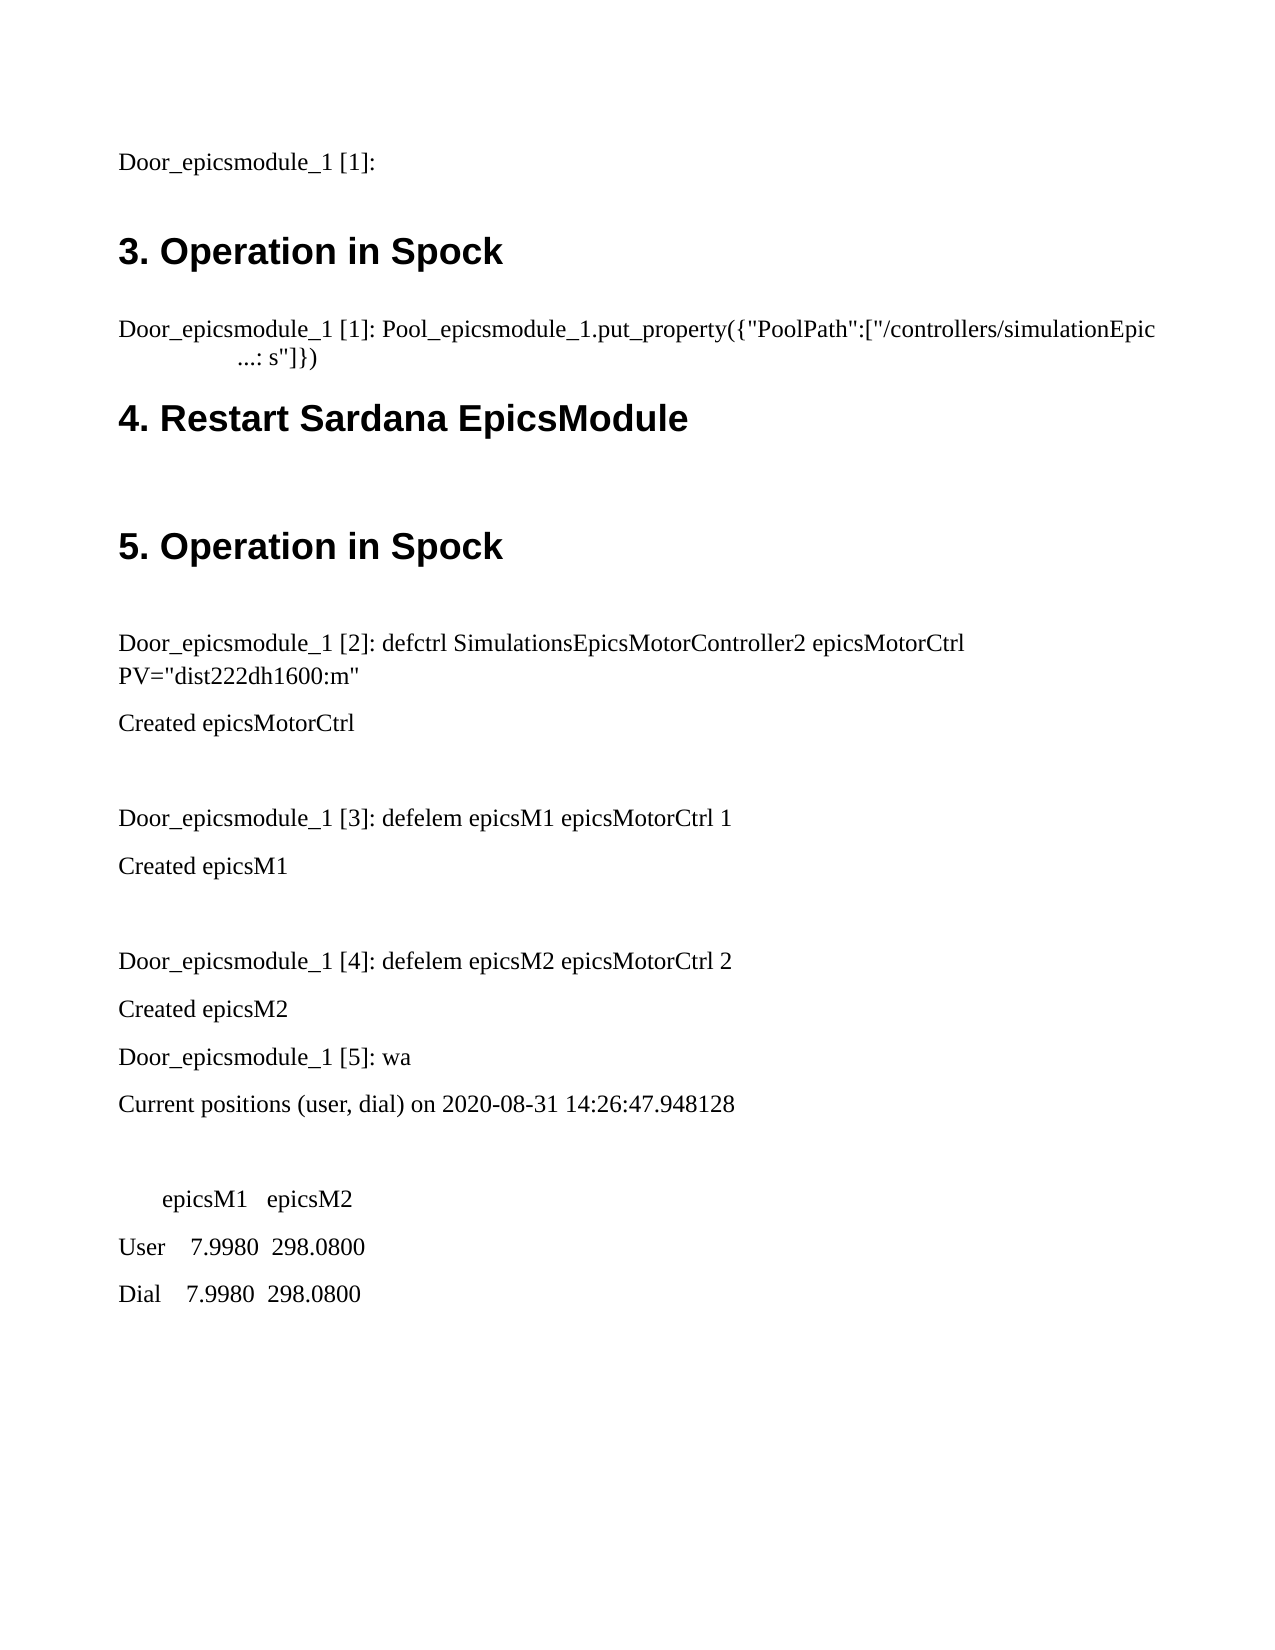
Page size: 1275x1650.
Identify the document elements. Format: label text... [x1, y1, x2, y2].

text Door_epicsmodule_1 [1]: [118, 147, 1157, 176]
text Door_epicsmodule_1 [1]: Pool_epicsmodule_1.put_property({"PoolPath":["/controllers/simulationEpic [118, 314, 1157, 342]
text Door_epicsmodule_1 [4]: defelem epicsM2 epicsMotorCtrl 2 [118, 946, 1157, 975]
text Door_epicsmodule_1 [2]: defctrl SimulationsEpicsMotorController2 epicsMotorCtrl PV="dist222dh1600:m" [118, 628, 1157, 689]
text Door_epicsmodule_1 [3]: defelem epicsM1 epicsMotorCtrl 1 [118, 803, 1157, 832]
subtitle 4. Restart Sardana EpicsModule [118, 396, 1157, 439]
text Created epicsM1 [118, 851, 1157, 880]
text Created epicsM2 [118, 994, 1157, 1023]
text Current positions (user, dial) on 2020-08-31 14:26:47.948128 [118, 1089, 1157, 1118]
text Door_epicsmodule_1 [5]: wa [118, 1042, 1157, 1070]
subtitle 5. Operation in Spock [118, 524, 1157, 568]
subtitle 3. Operation in Spock [118, 229, 1157, 272]
text Dial 7.9980 298.0800 [118, 1279, 1157, 1308]
text User 7.9980 298.0800 [118, 1232, 1157, 1261]
text Created epicsMotorCtrl [118, 708, 1157, 737]
text ...: s"]}) [118, 342, 1157, 371]
text epicsM1 epicsM2 [118, 1184, 1157, 1213]
